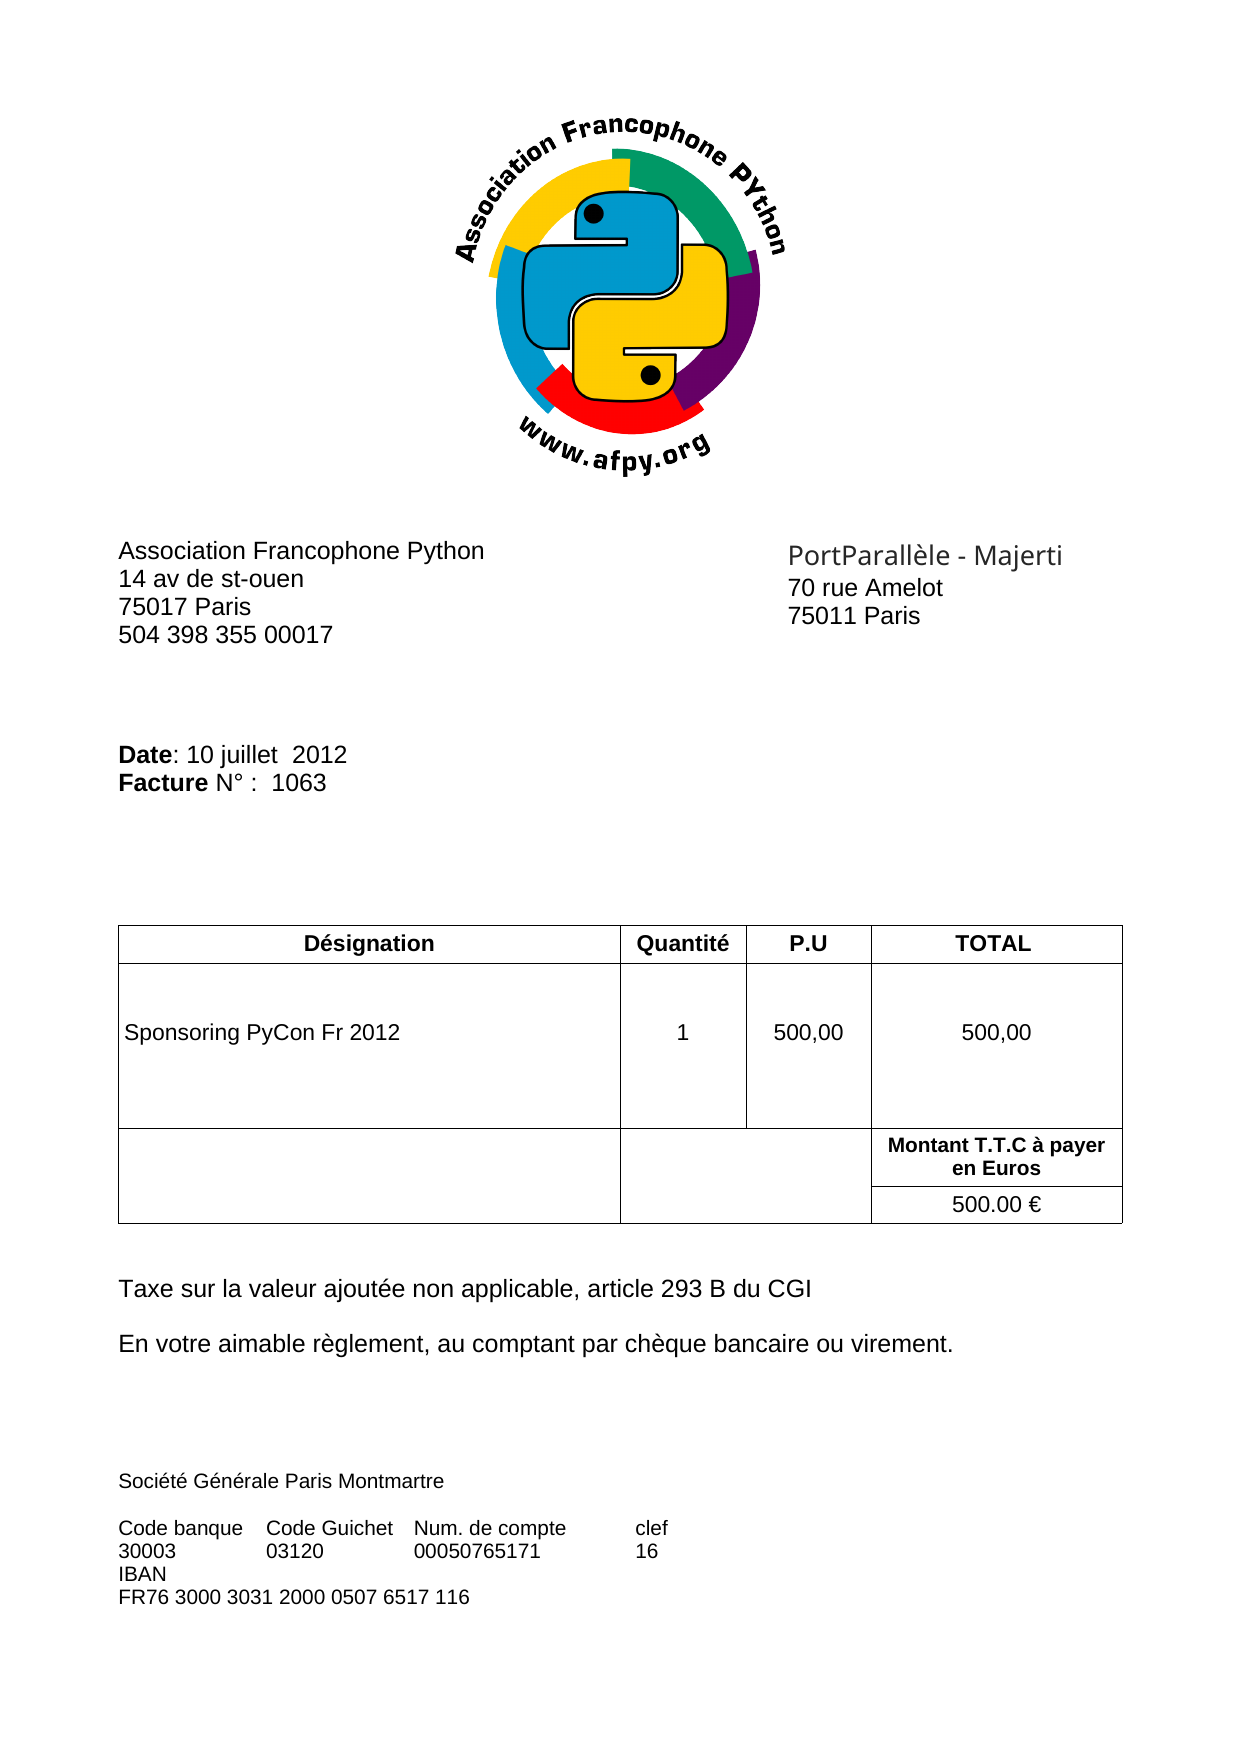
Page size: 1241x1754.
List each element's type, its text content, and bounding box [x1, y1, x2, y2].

table_cell 500,00 € [872, 1187, 1122, 1223]
table_header Désignation [119, 926, 620, 962]
text 30003 03120 00050765171 16 [118, 1539, 1122, 1563]
text Taxe sur la valeur ajoutée non applicable, article 293 B du CGI [118, 1274, 1122, 1302]
table_cell 500,00 [872, 964, 1122, 1128]
table_header TOTAL [872, 926, 1122, 962]
picture [455, 118, 785, 477]
text Date: 10 juillet 2012 [118, 741, 1122, 769]
table_cell 1 [621, 964, 746, 1128]
text Facture N° : 1063 [118, 769, 1122, 797]
table_header Association Francophone Python 14 av de st-ouen 75017 Paris 504 398 355 00017 [118, 537, 535, 657]
table_header [119, 1129, 620, 1223]
table_header P.U [747, 926, 871, 962]
text FR76 3000 3031 2000 0507 6517 116 [118, 1586, 1122, 1609]
table_header [621, 1129, 871, 1223]
text Code banque Code Guichet Num. de compte clef [118, 1516, 1122, 1539]
table_header Quantité [621, 926, 746, 962]
text IBAN [118, 1563, 1122, 1586]
text En votre aimable règlement, au comptant par chèque bancaire ou virement. [118, 1330, 1122, 1358]
table_cell 500,00 [747, 964, 871, 1128]
table_header [535, 537, 787, 657]
table_header Montant T.T.C à payer en Euros [872, 1129, 1122, 1186]
table_cell Sponsoring PyCon Fr 2012 [119, 964, 620, 1128]
text Société Générale Paris Montmartre [118, 1470, 1122, 1493]
table_header PortParallèle - Majerti 70 rue Amelot 75011 Paris [787, 537, 1122, 657]
